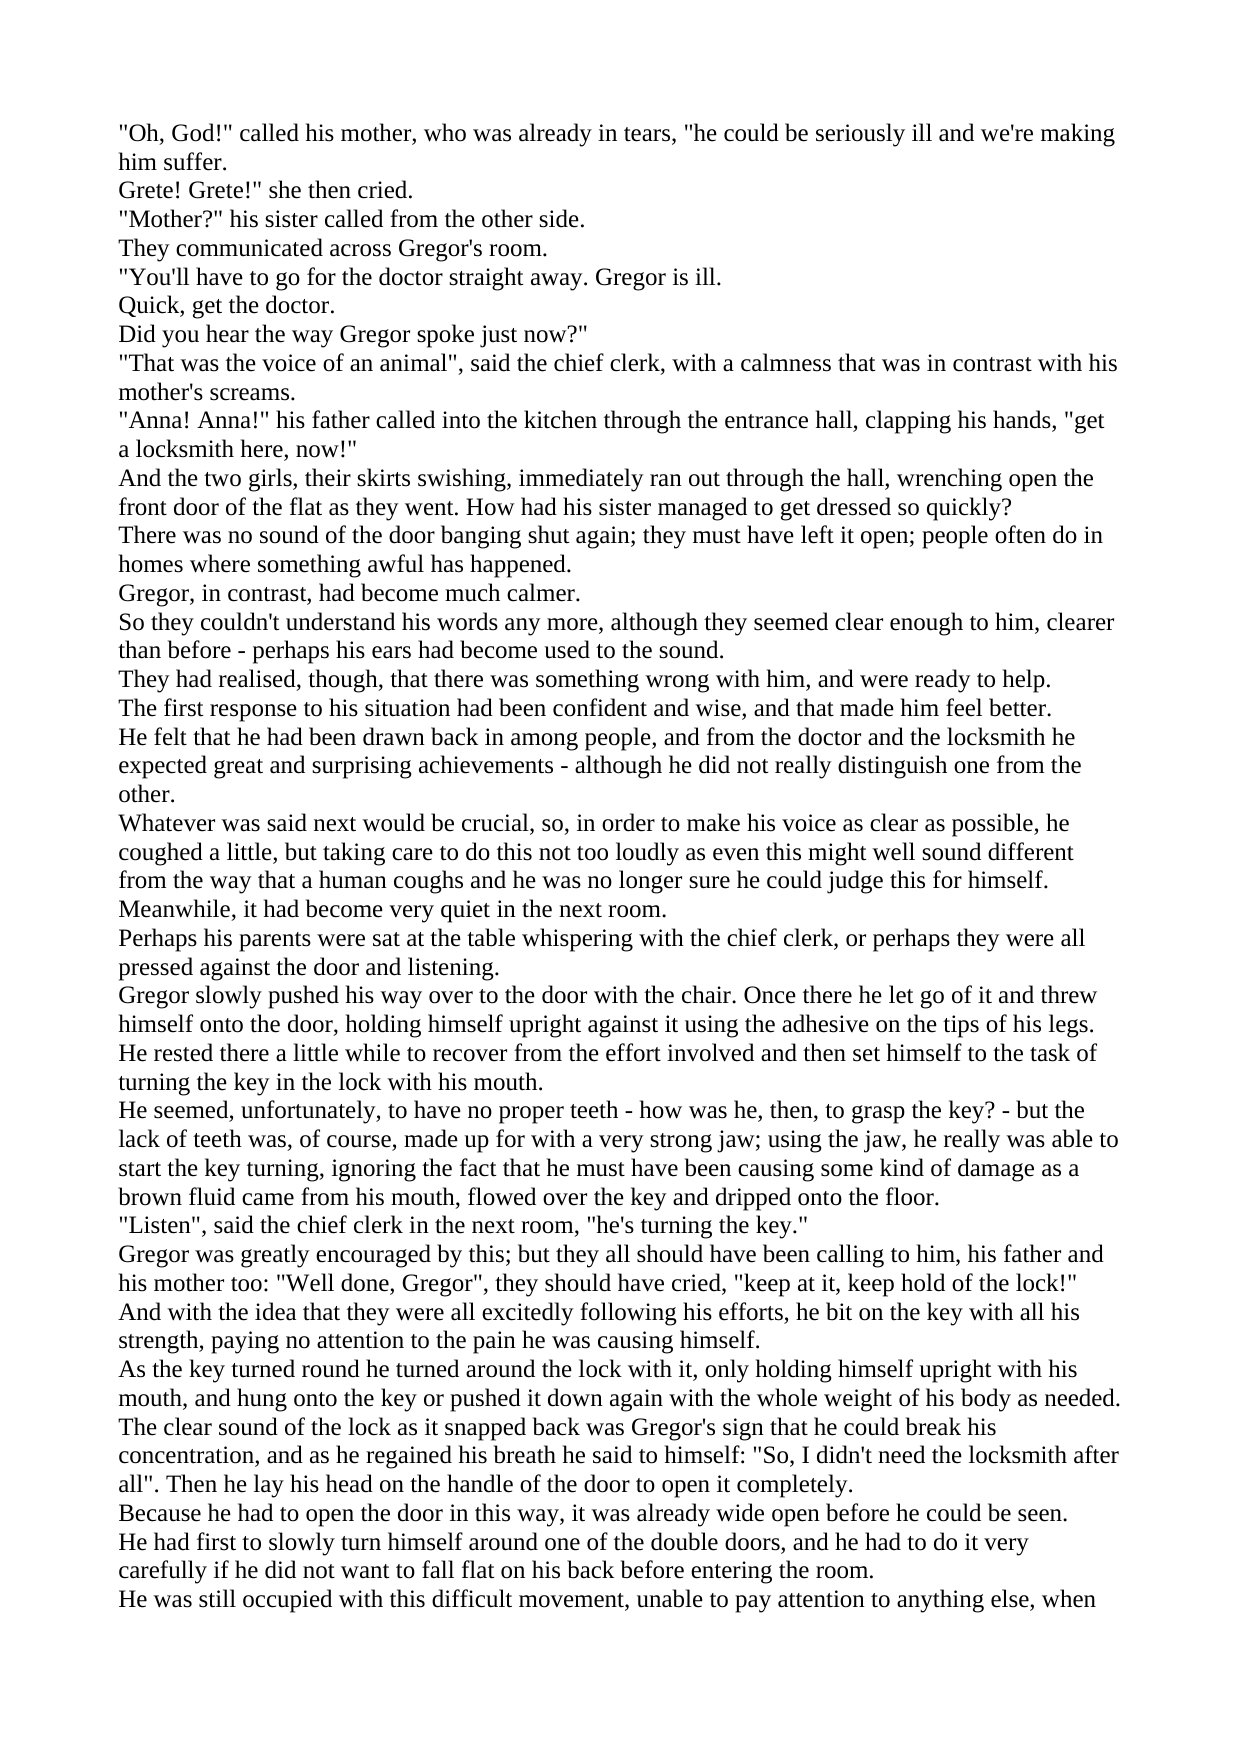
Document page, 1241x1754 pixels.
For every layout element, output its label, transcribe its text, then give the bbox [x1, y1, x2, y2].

text He felt that he had been drawn back in among people, and from the doctor and the locksmith he expected great and surprising achievements - although he did not really distinguish one from the other. [118, 722, 1122, 808]
text "Listen", said the chief clerk in the next room, "he's turning the key." [118, 1211, 1122, 1239]
text "Oh, God!" called his mother, who was already in tears, "he could be seriously ill and we're making him suffer. [118, 118, 1122, 176]
text He rested there a little while to recover from the effort involved and then set himself to the task of turning the key in the lock with his mouth. [118, 1038, 1122, 1096]
text Because he had to open the door in this way, it was already wide open before he could be seen. [118, 1498, 1122, 1527]
text As the key turned round he turned around the lock with it, only holding himself upright with his mouth, and hung onto the key or pushed it down again with the whole weight of his body as needed. [118, 1354, 1122, 1412]
text They communicated across Gregor's room. [118, 233, 1122, 262]
text "Anna! Anna!" his father called into the kitchen through the entrance hall, clapping his hands, "get a locksmith here, now!" [118, 406, 1122, 463]
text Quick, get the doctor. [118, 291, 1122, 319]
text And with the idea that they were all excitedly following his efforts, he bit on the key with all his strength, paying no attention to the pain he was causing himself. [118, 1297, 1122, 1354]
text So they couldn't understand his words any more, although they seemed clear enough to him, clearer than before - perhaps his ears had become used to the sound. [118, 607, 1122, 664]
text They had realised, though, that there was something wrong with him, and were ready to help. [118, 664, 1122, 693]
text Whatever was said next would be crucial, so, in order to make his voice as clear as possible, he coughed a little, but taking care to do this not too loudly as even this might well sound different from the way that a human coughs and he was no longer sure he could judge this for himself. [118, 808, 1122, 894]
text "You'll have to go for the doctor straight away. Gregor is ill. [118, 262, 1122, 291]
text He was still occupied with this difficult movement, unable to pay attention to anything else, when [118, 1584, 1122, 1613]
text "Mother?" his sister called from the other side. [118, 204, 1122, 233]
text Gregor was greatly encouraged by this; but they all should have been calling to him, his father and his mother too: "Well done, Gregor", they should have cried, "keep at it, keep hold of the lock!" [118, 1239, 1122, 1297]
text The first response to his situation had been confident and wise, and that made him feel better. [118, 693, 1122, 722]
text Grete! Grete!" she then cried. [118, 176, 1122, 204]
text Gregor slowly pushed his way over to the door with the chair. Once there he let go of it and threw himself onto the door, holding himself upright against it using the adhesive on the tips of his legs. [118, 981, 1122, 1038]
text There was no sound of the door banging shut again; they must have left it open; people often do in homes where something awful has happened. [118, 521, 1122, 578]
text "That was the voice of an animal", said the chief clerk, with a calmness that was in contrast with his mother's screams. [118, 348, 1122, 406]
text He had first to slowly turn himself around one of the double doors, and he had to do it very carefully if he did not want to fall flat on his back before entering the room. [118, 1527, 1122, 1584]
text Gregor, in contrast, had become much calmer. [118, 578, 1122, 607]
text Perhaps his parents were sat at the table whispering with the chief clerk, or perhaps they were all pressed against the door and listening. [118, 923, 1122, 981]
text Did you hear the way Gregor spoke just now?" [118, 319, 1122, 348]
text Meanwhile, it had become very quiet in the next room. [118, 894, 1122, 923]
text He seemed, unfortunately, to have no proper teeth - how was he, then, to grasp the key? - but the lack of teeth was, of course, made up for with a very strong jaw; using the jaw, he really was able to start the key turning, ignoring the fact that he must have been causing some kind of damage as a brown fluid came from his mouth, flowed over the key and dripped onto the floor. [118, 1096, 1122, 1211]
text And the two girls, their skirts swishing, immediately ran out through the hall, wrenching open the front door of the flat as they went. How had his sister managed to get dressed so quickly? [118, 463, 1122, 521]
text The clear sound of the lock as it snapped back was Gregor's sign that he could break his concentration, and as he regained his breath he said to himself: "So, I didn't need the locksmith after all". Then he lay his head on the handle of the door to open it completely. [118, 1412, 1122, 1498]
